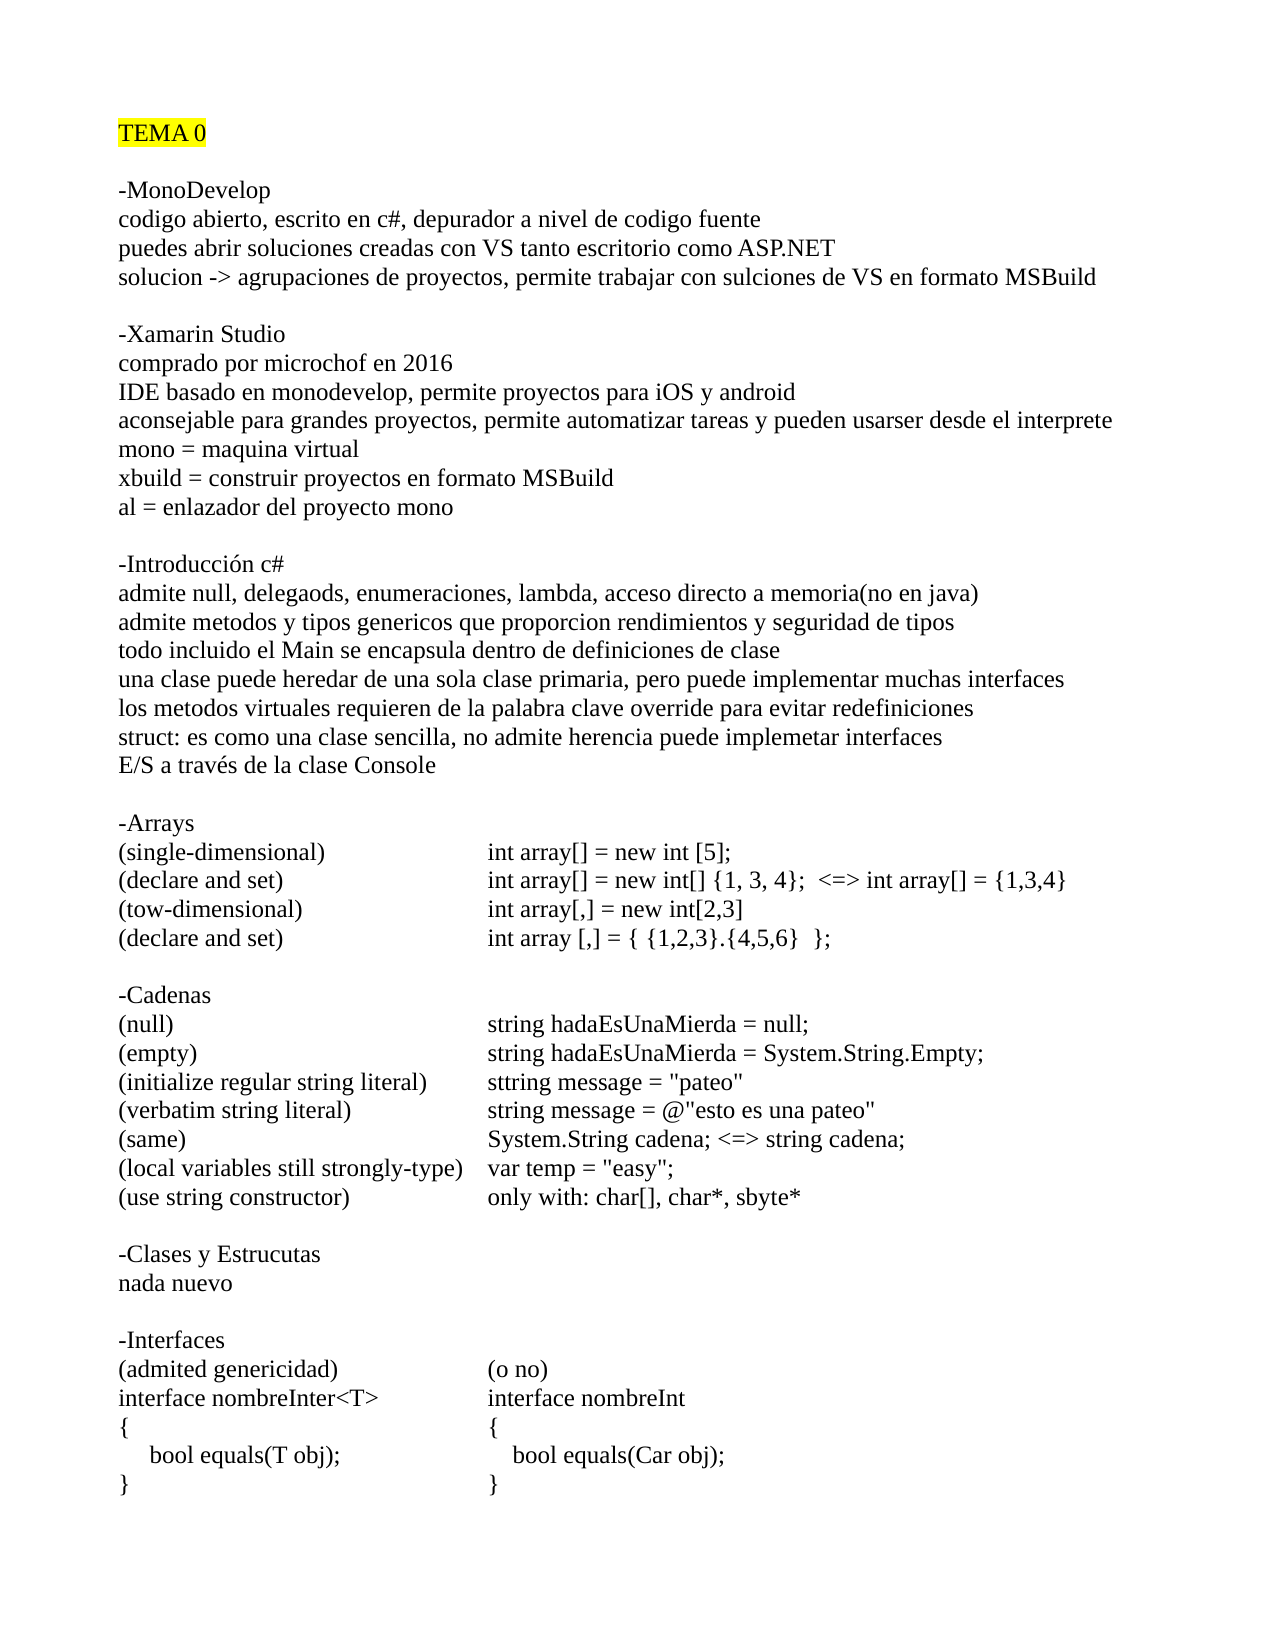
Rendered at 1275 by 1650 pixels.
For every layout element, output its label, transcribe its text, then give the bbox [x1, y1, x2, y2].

text aconsejable para grandes proyectos, permite automatizar tareas y pueden usarser desde el interprete [118, 406, 1157, 434]
text (declare and set) int array[] = new int[] {1, 3, 4}; <=> int array[] = {1,3,4} [118, 866, 1157, 894]
text (local variables still strongly-type) var temp = "easy"; [118, 1153, 1157, 1182]
text una clase puede heredar de una sola clase primaria, pero puede implementar muchas interfaces [118, 664, 1157, 693]
text (empty) string hadaEsUnaMierda = System.String.Empty; [118, 1038, 1157, 1067]
text } } [118, 1469, 1157, 1498]
text -Introducción c# [118, 549, 1157, 578]
text comprado por microchof en 2016 [118, 348, 1157, 377]
text los metodos virtuales requieren de la palabra clave override para evitar redefiniciones [118, 693, 1157, 722]
text IDE basado en monodevelop, permite proyectos para iOS y android [118, 377, 1157, 406]
text puedes abrir soluciones creadas con VS tanto escritorio como ASP.NET [118, 233, 1157, 262]
text struct: es como una clase sencilla, no admite herencia puede implemetar interfaces [118, 722, 1157, 751]
text xbuild = construir proyectos en formato MSBuild [118, 463, 1157, 492]
text -Interfaces [118, 1326, 1157, 1354]
text -Cadenas [118, 981, 1157, 1009]
text TEMA 0 [118, 118, 1157, 147]
text (verbatim string literal) string message = @"esto es una pateo" [118, 1096, 1157, 1124]
text bool equals(T obj); bool equals(Car obj); [118, 1441, 1157, 1469]
text (initialize regular string literal) sttring message = "pateo" [118, 1067, 1157, 1096]
text codigo abierto, escrito en c#, depurador a nivel de codigo fuente [118, 204, 1157, 233]
text admite null, delegaods, enumeraciones, lambda, acceso directo a memoria(no en java) [118, 578, 1157, 607]
text (declare and set) int array [,] = { {1,2,3}.{4,5,6} }; [118, 923, 1157, 952]
text (admited genericidad) (o no) [118, 1354, 1157, 1383]
text (null) string hadaEsUnaMierda = null; [118, 1009, 1157, 1038]
text -Xamarin Studio [118, 319, 1157, 348]
text (tow-dimensional) int array[,] = new int[2,3] [118, 894, 1157, 923]
text (same) System.String cadena; <=> string cadena; [118, 1124, 1157, 1153]
text solucion -> agrupaciones de proyectos, permite trabajar con sulciones de VS en formato MSBuild [118, 262, 1157, 291]
text nada nuevo [118, 1268, 1157, 1297]
text mono = maquina virtual [118, 434, 1157, 463]
text al = enlazador del proyecto mono [118, 492, 1157, 521]
text todo incluido el Main se encapsula dentro de definiciones de clase [118, 636, 1157, 664]
text interface nombreInter<T> interface nombreInt [118, 1383, 1157, 1412]
text (single-dimensional) int array[] = new int [5]; [118, 837, 1157, 866]
text (use string constructor) only with: char[], char*, sbyte* [118, 1182, 1157, 1211]
text { { [118, 1412, 1157, 1441]
text admite metodos y tipos genericos que proporcion rendimientos y seguridad de tipos [118, 607, 1157, 636]
text -Arrays [118, 808, 1157, 837]
text -Clases y Estrucutas [118, 1239, 1157, 1268]
text E/S a través de la clase Console [118, 751, 1157, 779]
text -MonoDevelop [118, 176, 1157, 204]
